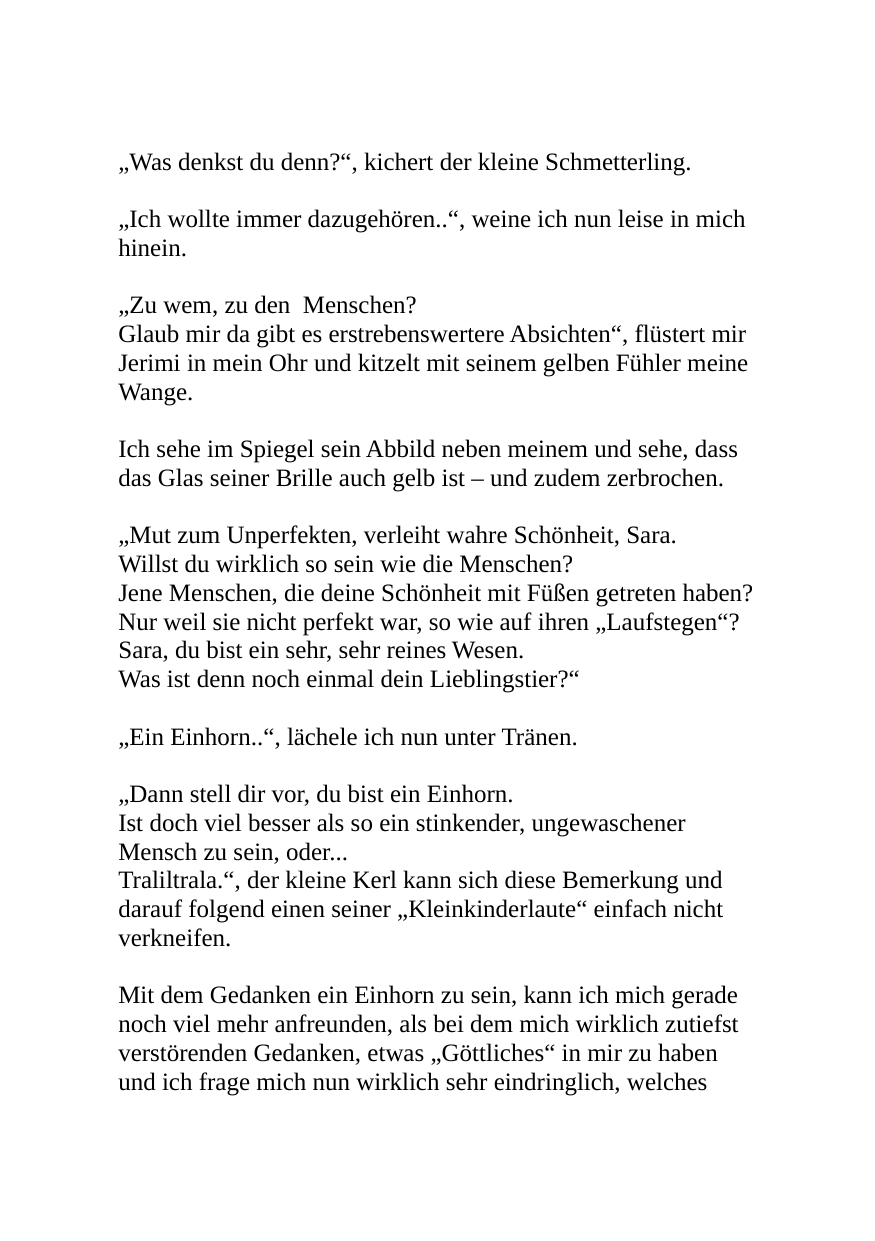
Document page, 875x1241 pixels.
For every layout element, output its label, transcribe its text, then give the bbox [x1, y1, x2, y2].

text „Ich wollte immer dazugehören..“, weine ich nun leise in mich hinein. [118, 204, 756, 262]
text Ist doch viel besser als so ein stinkender, ungewaschener Mensch zu sein, oder... [118, 808, 756, 866]
text Sara, du bist ein sehr, sehr reines Wesen. [118, 636, 756, 664]
text Traliltrala.“, der kleine Kerl kann sich diese Bemerkung und darauf folgend einen seiner „Kleinkinderlaute“ einfach nicht verkneifen. [118, 866, 756, 952]
text Willst du wirklich so sein wie die Menschen? [118, 549, 756, 578]
text Mit dem Gedanken ein Einhorn zu sein, kann ich mich gerade noch viel mehr anfreunden, als bei dem mich wirklich zutiefst verstörenden Gedanken, etwas „Göttliches“ in mir zu haben und ich frage mich nun wirklich sehr eindringlich, welches [118, 981, 756, 1096]
text „Ein Einhorn..“, lächele ich nun unter Tränen. [118, 722, 756, 751]
text Nur weil sie nicht perfekt war, so wie auf ihren „Laufstegen“? [118, 607, 756, 636]
text „Zu wem, zu den Menschen? [118, 291, 756, 319]
text Ich sehe im Spiegel sein Abbild neben meinem und sehe, dass das Glas seiner Brille auch gelb ist – und zudem zerbrochen. [118, 434, 756, 492]
text Jene Menschen, die deine Schönheit mit Füßen getreten haben? [118, 578, 756, 607]
text „Mut zum Unperfekten, verleiht wahre Schönheit, Sara. [118, 521, 756, 549]
text „Was denkst du denn?“, kichert der kleine Schmetterling. [118, 147, 756, 176]
text „Dann stell dir vor, du bist ein Einhorn. [118, 779, 756, 808]
text Glaub mir da gibt es erstrebenswertere Absichten“, flüstert mir Jerimi in mein Ohr und kitzelt mit seinem gelben Fühler meine Wange. [118, 319, 756, 406]
text Was ist denn noch einmal dein Lieblingstier?“ [118, 664, 756, 693]
